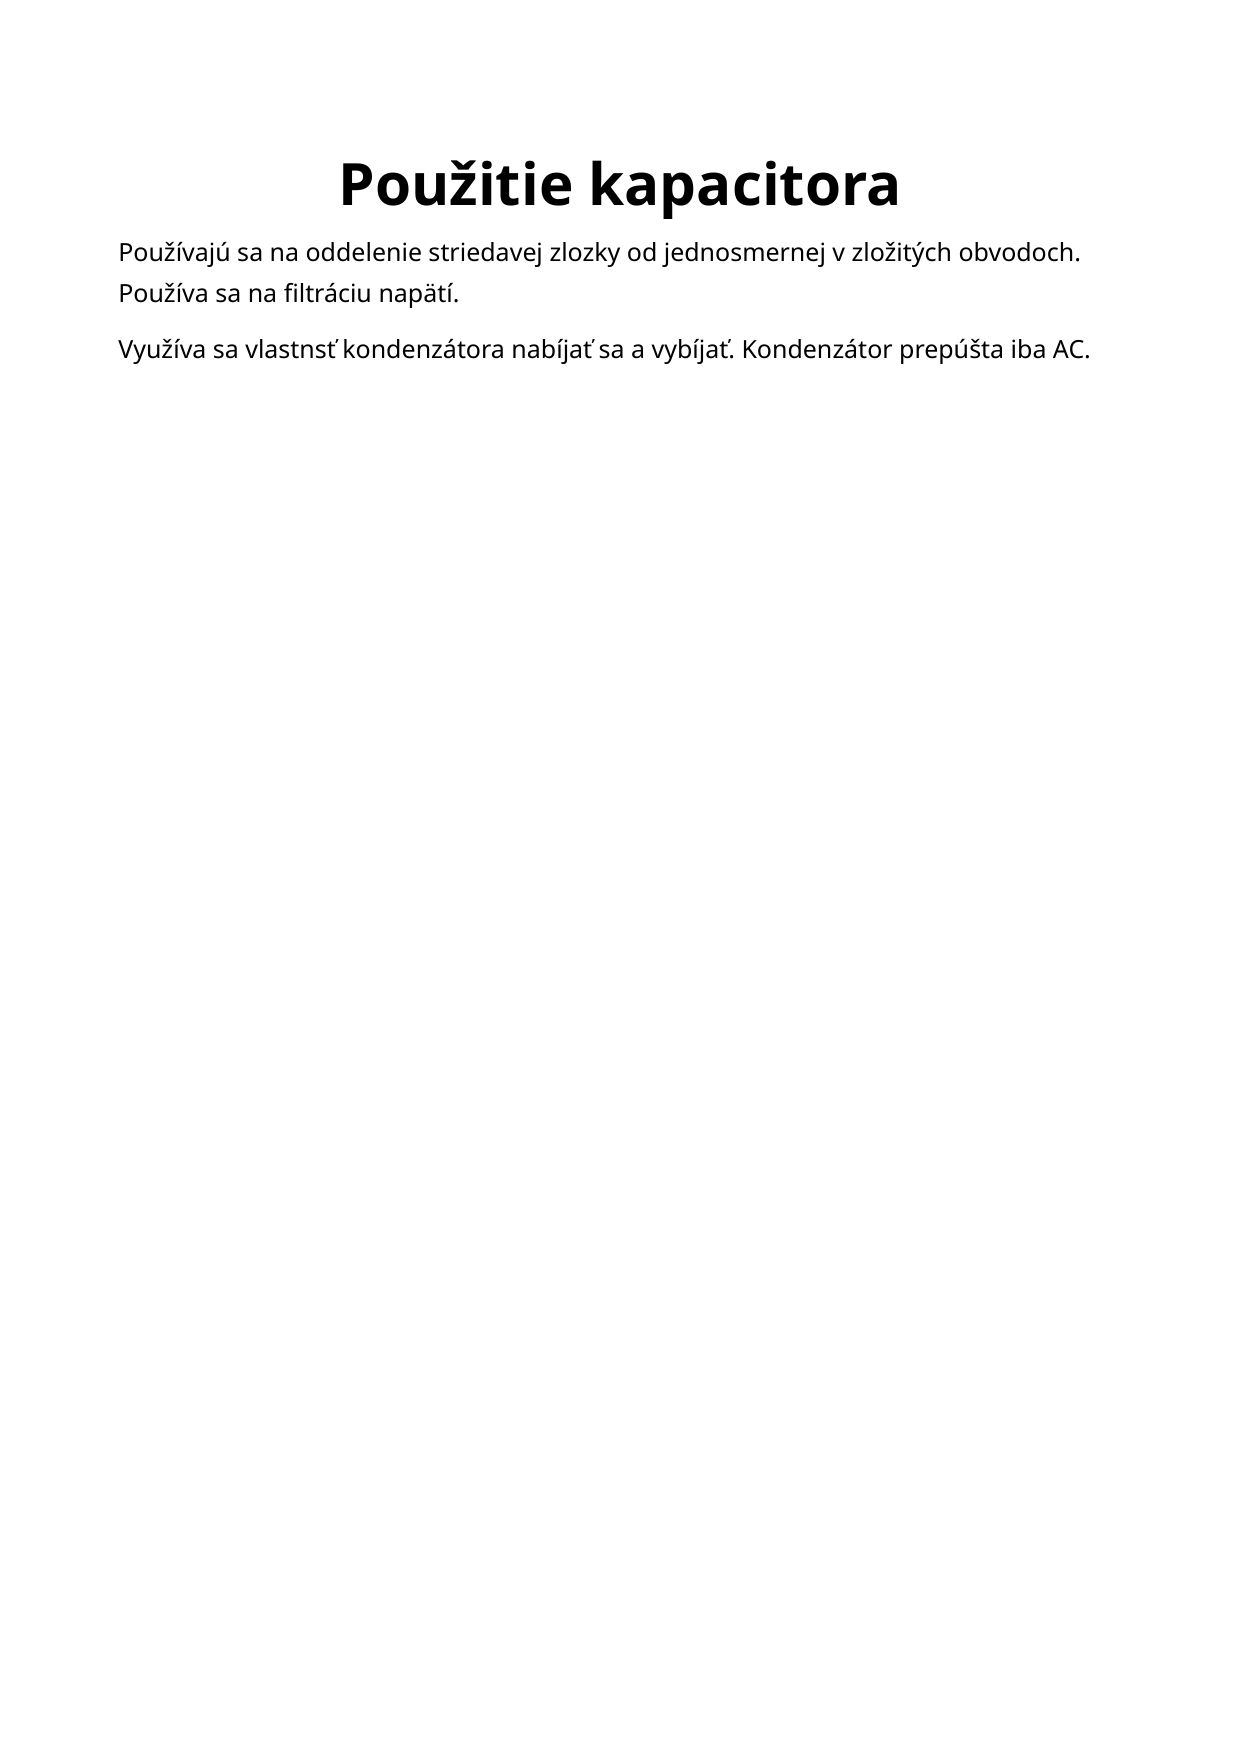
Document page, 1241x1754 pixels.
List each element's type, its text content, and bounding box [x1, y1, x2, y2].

title Použitie kapacitora [118, 143, 1122, 223]
text Využíva sa vlastnsť kondenzátora nabíjať sa a vybíjať. Kondenzátor prepúšta iba AC. [118, 331, 1122, 365]
text Používajú sa na oddelenie striedavej zlozky od jednosmernej v zložitých obvodoch. Používa sa na filtráciu napätí. [118, 235, 1122, 310]
